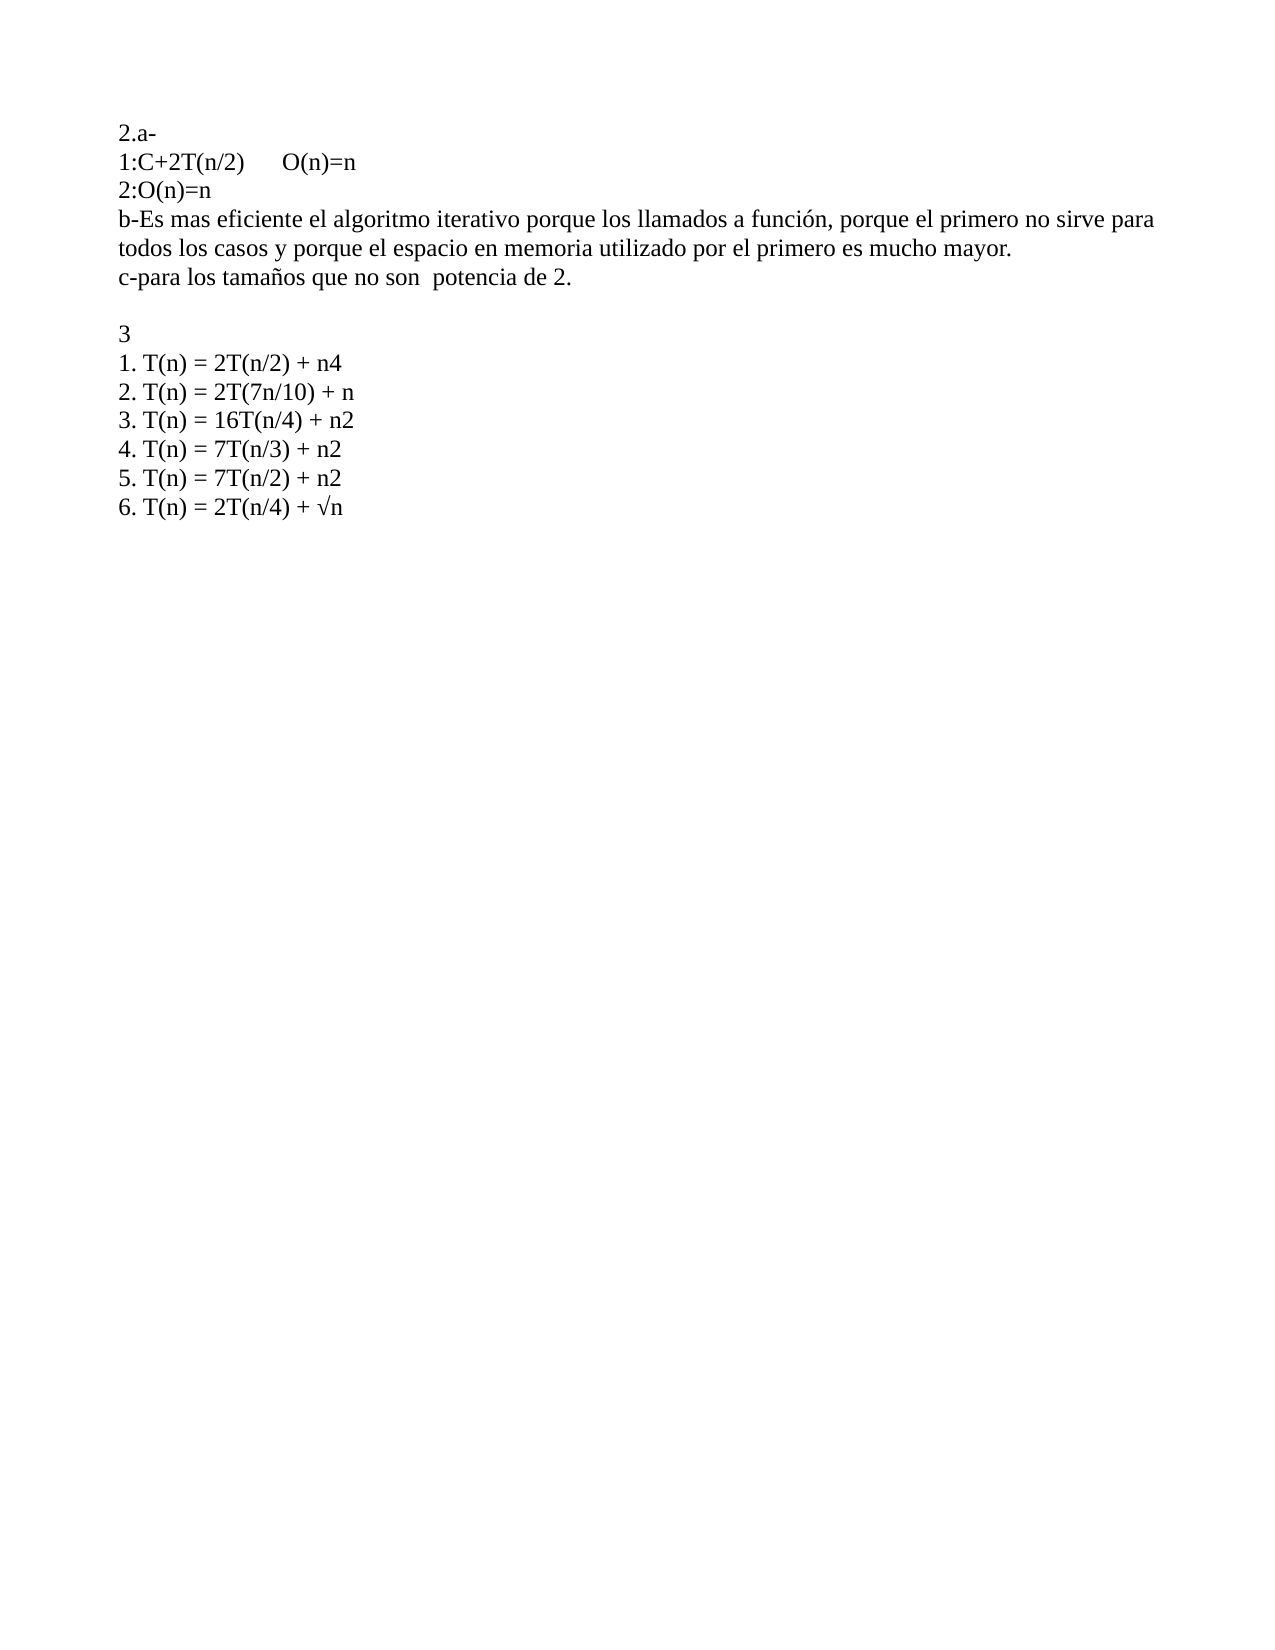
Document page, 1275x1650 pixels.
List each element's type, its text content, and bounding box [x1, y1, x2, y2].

text c-para los tamaños que no son potencia de 2. [118, 262, 1157, 291]
text 3. T(n) = 16T(n/4) + n​2 [118, 406, 1157, 434]
text 4. T(n) = 7T(n/3) + n​2 [118, 434, 1157, 463]
text 2. T(n) = 2T(7n/10) + n [118, 377, 1157, 406]
text 3 [118, 319, 1157, 348]
text 1. T(n) = 2T(n/2) + n​4 [118, 348, 1157, 377]
text 6. T(n) = 2T(n/4) + ​√​n [118, 492, 1157, 521]
text 1:C+2T(n/2) O(n)=n [118, 147, 1157, 176]
text b-Es mas eficiente el algoritmo iterativo porque los llamados a función, porque el primero no sirve para todos los casos y porque el espacio en memoria utilizado por el primero es mucho mayor. [118, 204, 1157, 262]
text 5. T(n) = 7T(n/2) + n​2 [118, 463, 1157, 492]
text 2.a- [118, 118, 1157, 147]
text 2:O(n)=n [118, 176, 1157, 204]
